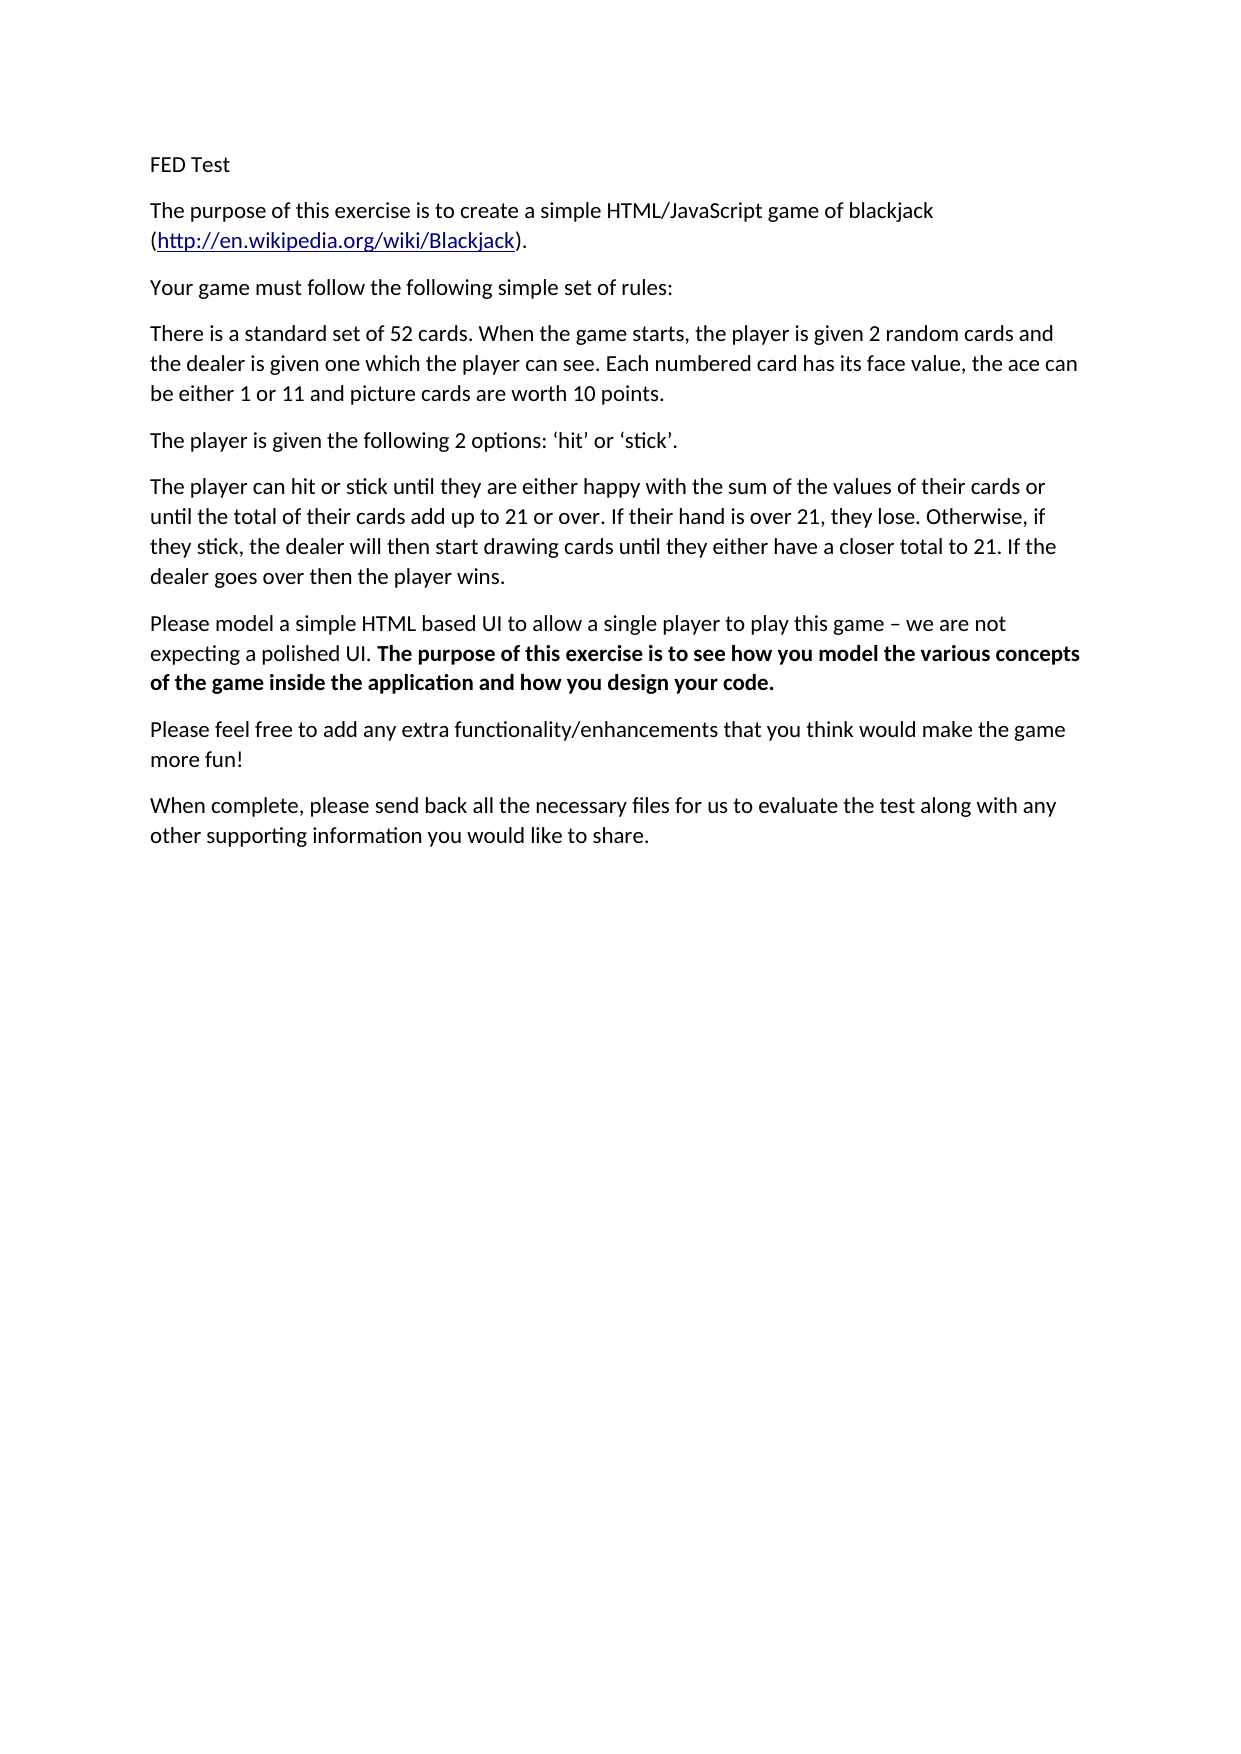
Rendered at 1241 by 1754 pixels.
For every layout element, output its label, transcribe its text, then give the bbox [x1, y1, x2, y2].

text The purpose of this exercise is to create a simple HTML/JavaScript game of blackjack (http://en.wikipedia.org/wiki/Blackjack). [150, 197, 1090, 254]
text Please feel free to add any extra functionality/enhancements that you think would make the game more fun! [150, 715, 1090, 773]
text Please model a simple HTML based UI to allow a single player to play this game – we are not expecting a polished UI. The purpose of this exercise is to see how you model the various concepts of the game inside the application and how you design your code. [150, 609, 1090, 697]
text The player can hit or stick until they are either happy with the sum of the values of their cards or until the total of their cards add up to 21 or over. If their hand is over 21, they lose. Otherwise, if they stick, the dealer will then start drawing cards until they either have a closer total to 21. If the dealer goes over then the player wins. [150, 472, 1090, 590]
text When complete, please send back all the necessary files for us to evaluate the test along with any other supporting information you would like to share. [150, 792, 1090, 849]
text FED Test [150, 150, 1090, 178]
text There is a standard set of 52 cards. When the game starts, the player is given 2 random cards and the dealer is given one which the player can see. Each numbered card has its face value, the ace can be either 1 or 11 and picture cards are worth 10 points. [150, 319, 1090, 407]
text The player is given the following 2 options: ‘hit’ or ‘stick’. [150, 426, 1090, 454]
text Your game must follow the following simple set of rules: [150, 273, 1090, 301]
